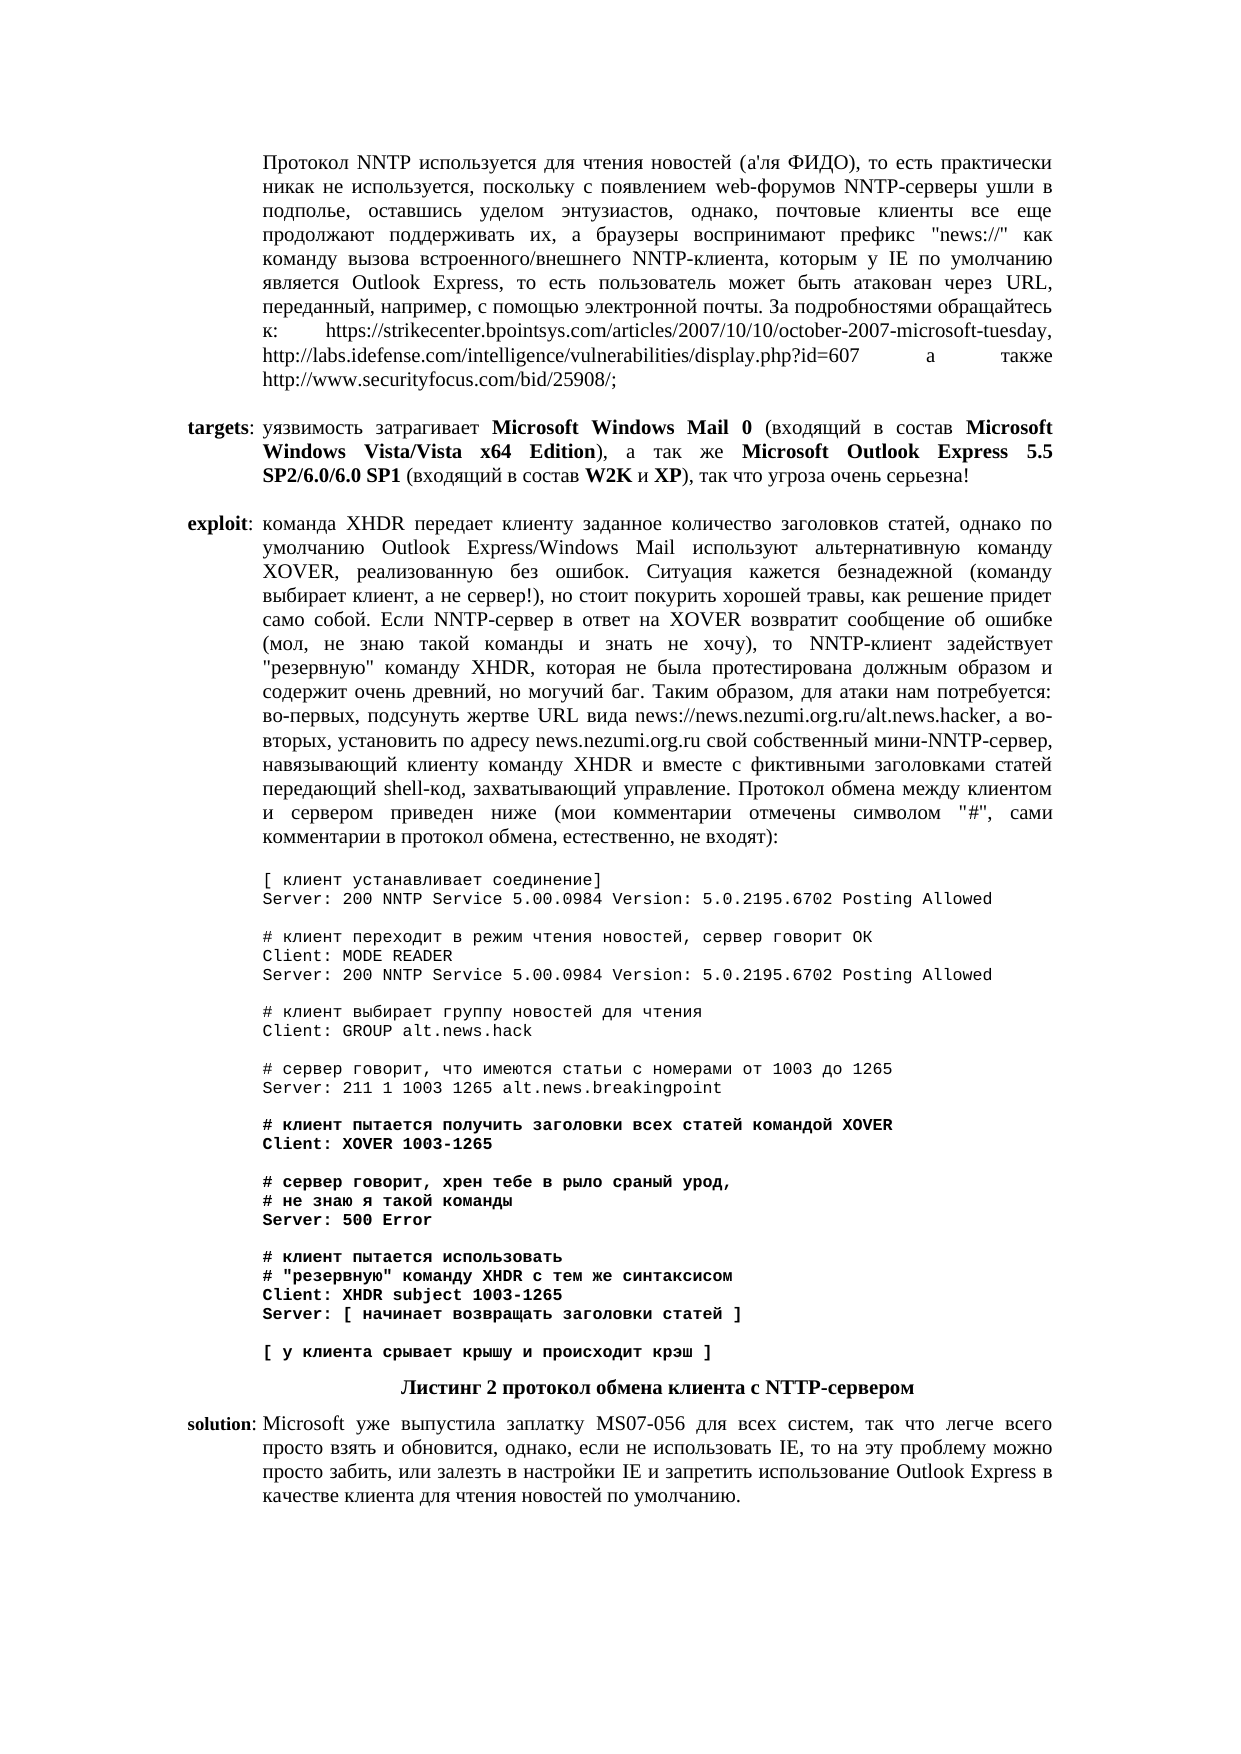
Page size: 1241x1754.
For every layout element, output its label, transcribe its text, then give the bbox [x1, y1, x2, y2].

text Server: 500 Error [262, 1211, 1053, 1230]
text Server: 200 NNTP Service 5.00.0984 Version: 5.0.2195.6702 Posting Allowed [262, 966, 1053, 985]
text # не знаю я такой команды [262, 1192, 1053, 1211]
text Протокол NNTP используется для чтения новостей (a'ля ФИДО), то есть практически никак не используется, поскольку с появлением web-форумов NNTP-серверы ушли в подполье, оставшись уделом энтузиастов, однако, почтовые клиенты все еще продолжают поддерживать их, а браузеры воспринимают префикс "news://" как команду вызова встроенного/внешнего NNTP-клиента, которым у IE по умолчанию является Outlook Express, то есть пользователь может быть атакован через URL, переданный, например, с помощью электронной почты. За подробностями обращайтесь к: https://strikecenter.bpointsys.com/articles/2007/10/10/october-2007-microsoft-tuesday, http://labs.idefense.com/intelligence/vulnerabilities/display.php?id=607 а также http://www.securityfocus.com/bid/25908/; [187, 150, 1053, 391]
text Client: XOVER 1003-1265 [262, 1136, 1053, 1155]
text [ у клиента срывает крышу и происходит крэш ] [262, 1343, 1053, 1362]
text Client: MODE READER [262, 947, 1053, 966]
text Client: XHDR subject 1003-1265 [262, 1287, 1053, 1306]
text Server: [ начинает возвращать заголовки статей ] [262, 1306, 1053, 1324]
text solution: Microsoft уже выпустила заплатку MS07-056 для всех систем, так что легче всего просто взять и обновится, однако, если не использовать IE, то на эту проблему можно просто забить, или залезть в настройки IE и запретить использование Outlook Express в качестве клиента для чтения новостей по умолчанию. [187, 1411, 1053, 1507]
text # клиент переходит в режим чтения новостей, сервер говорит ОК [262, 928, 1053, 947]
text Client: GROUP alt.news.hack [262, 1023, 1053, 1042]
text targets: уязвимость затрагивает Microsoft Windows Mail 0 (входящий в состав Microsoft Windows Vista/Vista x64 Edition), а так же Microsoft Outlook Express 5.5 SP2/6.0/6.0 SP1 (входящий в состав W2K и XP), так что угроза очень серьезна! [187, 415, 1053, 487]
text # клиент пытается использовать [262, 1249, 1053, 1268]
text [ клиент устанавливает соединение] [262, 872, 1053, 891]
text exploit: команда XHDR передает клиенту заданное количество заголовков статей, однако по умолчанию Outlook Express/Windows Mail используют альтернативную команду XOVER, реализованную без ошибок. Ситуация кажется безнадежной (команду выбирает клиент, а не сервер!), но стоит покурить хорошей травы, как решение придет само собой. Если NNTP-сервер в ответ на XOVER возвратит сообщение об ошибке (мол, не знаю такой команды и знать не хочу), то NNTP-клиент задействует "резервную" команду XHDR, которая не была протестирована должным образом и содержит очень древний, но могучий баг. Таким образом, для атаки нам потребуется: во-первых, подсунуть жертве URL вида news://news.nezumi.org.ru/alt.news.hacker, а во-вторых, установить по адресу news.nezumi.org.ru свой собственный мини-NNTP-сервер, навязывающий клиенту команду XHDR и вместе с фиктивными заголовками статей передающий shell-код, захватывающий управление. Протокол обмена между клиентом и сервером приведен ниже (мои комментарии отмечены символом "#", сами комментарии в протокол обмена, естественно, не входят): [187, 511, 1053, 848]
text Server: 211 1 1003 1265 alt.news.breakingpoint [262, 1079, 1053, 1098]
text Server: 200 NNTP Service 5.00.0984 Version: 5.0.2195.6702 Posting Allowed [262, 891, 1053, 909]
text Листинг 2 протокол обмена клиента с NTTP-сервером [187, 1374, 1053, 1399]
text # сервер говорит, что имеются статьи с номерами от 1003 до 1265 [262, 1060, 1053, 1079]
text # клиент выбирает группу новостей для чтения [262, 1004, 1053, 1023]
text # "резервную" команду XHDR с тем же синтаксисом [262, 1268, 1053, 1287]
text # сервер говорит, хрен тебе в рыло сраный урод, [262, 1173, 1053, 1192]
text # клиент пытается получить заголовки всех статей командой XOVER [262, 1117, 1053, 1136]
